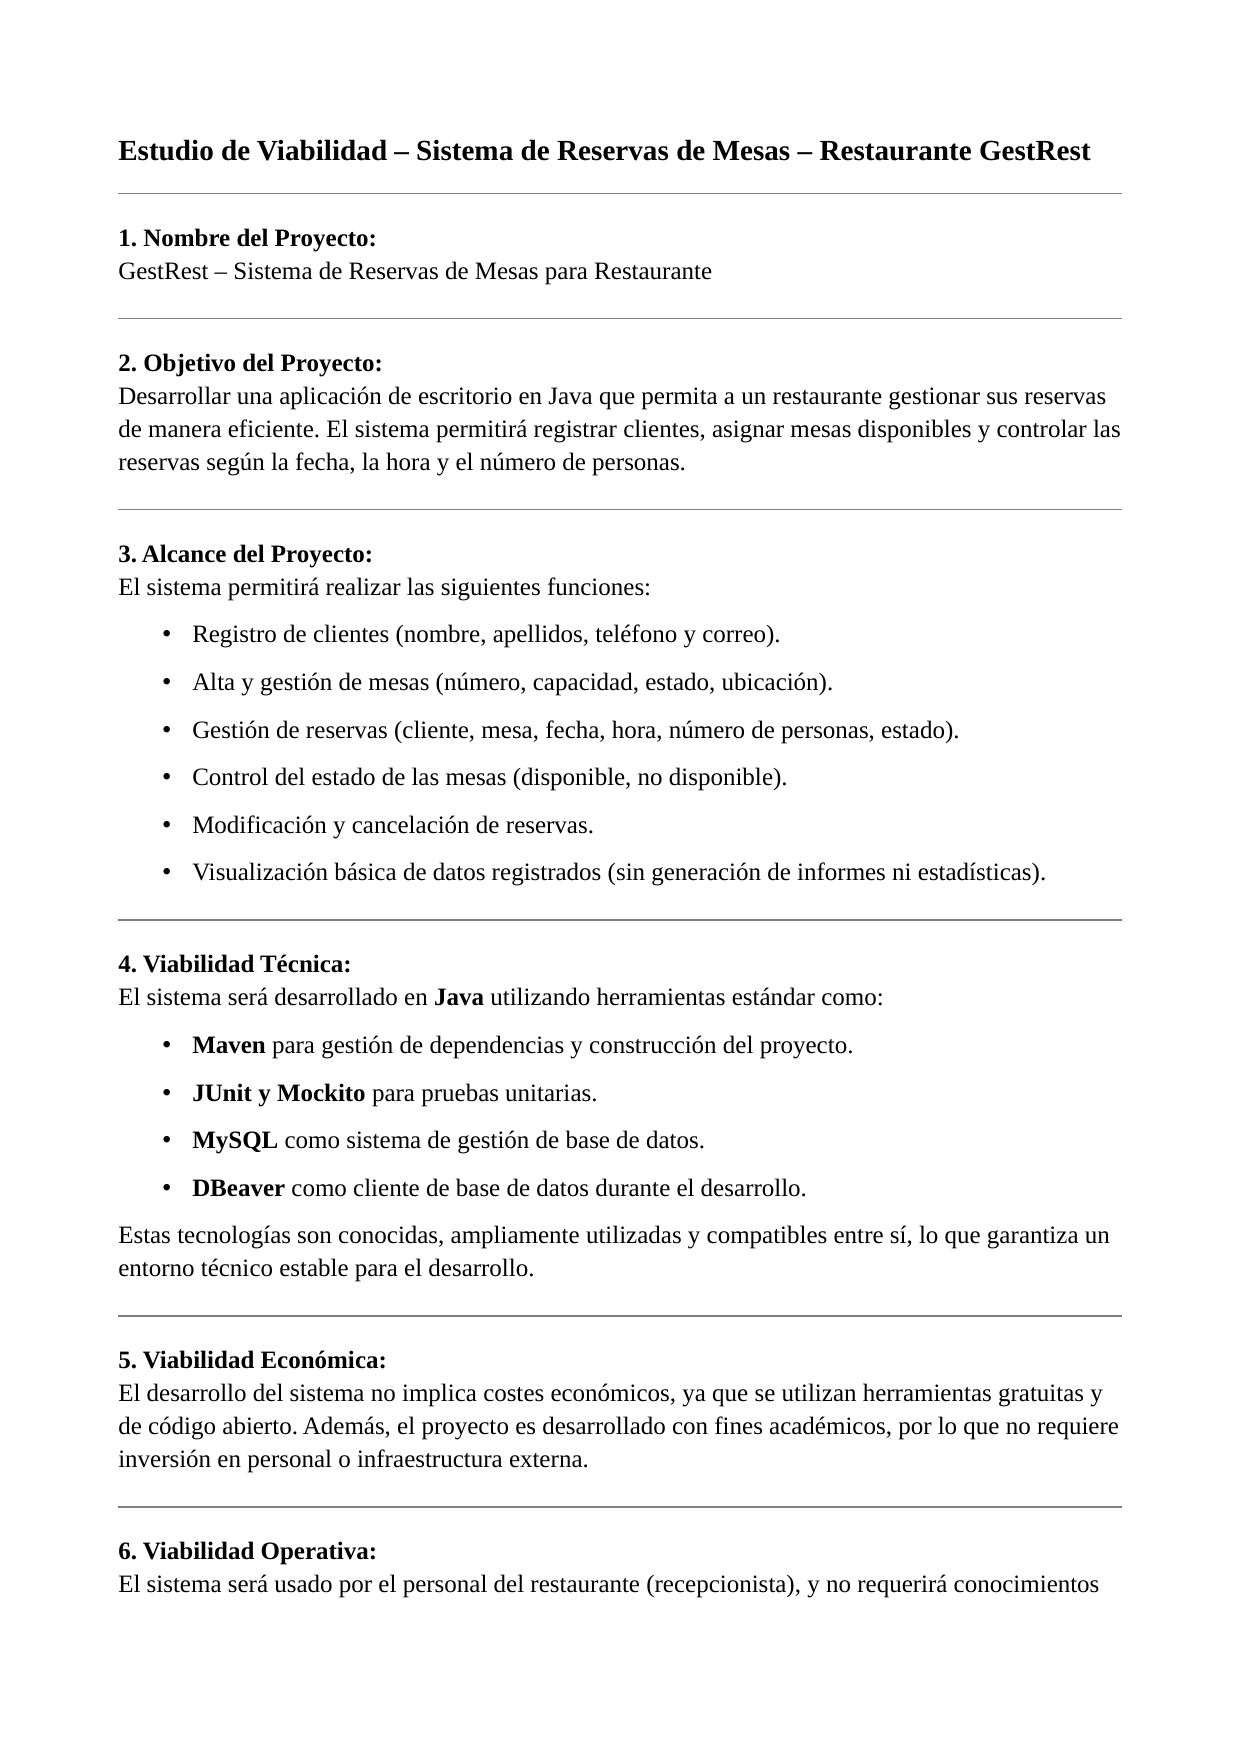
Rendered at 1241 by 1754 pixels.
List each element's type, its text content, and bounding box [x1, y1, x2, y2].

list Modificación y cancelación de reservas. [162, 810, 1122, 839]
subtitle Estudio de Viabilidad – Sistema de Reservas de Mesas – Restaurante GestRest [118, 133, 1122, 166]
text 1. Nombre del Proyecto: GestRest – Sistema de Reservas de Mesas para Restaurante [118, 223, 1122, 285]
list Alta y gestión de mesas (número, capacidad, estado, ubicación). [162, 667, 1122, 696]
list Visualización básica de datos registrados (sin generación de informes ni estadísticas). [162, 857, 1122, 886]
list Control del estado de las mesas (disponible, no disponible). [162, 762, 1122, 791]
list Registro de clientes (nombre, apellidos, teléfono y correo). [162, 619, 1122, 648]
list Maven para gestión de dependencias y construcción del proyecto. [162, 1030, 1122, 1059]
text Estas tecnologías son conocidas, ampliamente utilizadas y compatibles entre sí, lo que garantiza un entorno técnico estable para el desarrollo. [118, 1220, 1122, 1282]
text 3. Alcance del Proyecto: El sistema permitirá realizar las siguientes funciones: [118, 539, 1122, 601]
list DBeaver como cliente de base de datos durante el desarrollo. [162, 1173, 1122, 1202]
text 6. Viabilidad Operativa: El sistema será usado por el personal del restaurante (recepcionista), y no requerirá conocimientos [118, 1536, 1122, 1598]
list JUnit y Mockito para pruebas unitarias. [162, 1078, 1122, 1106]
text 5. Viabilidad Económica: El desarrollo del sistema no implica costes económicos, ya que se utilizan herramientas gratuitas y de código abierto. Además, el proyecto es desarrollado con fines académicos, por lo que no requiere inversión en personal o infraestructura externa. [118, 1345, 1122, 1473]
list MySQL como sistema de gestión de base de datos. [162, 1125, 1122, 1154]
list Gestión de reservas (cliente, mesa, fecha, hora, número de personas, estado). [162, 715, 1122, 743]
text 2. Objetivo del Proyecto: Desarrollar una aplicación de escritorio en Java que permita a un restaurante gestionar sus reservas de manera eficiente. El sistema permitirá registrar clientes, asignar mesas disponibles y controlar las reservas según la fecha, la hora y el número de personas. [118, 348, 1122, 476]
text 4. Viabilidad Técnica: El sistema será desarrollado en Java utilizando herramientas estándar como: [118, 949, 1122, 1011]
